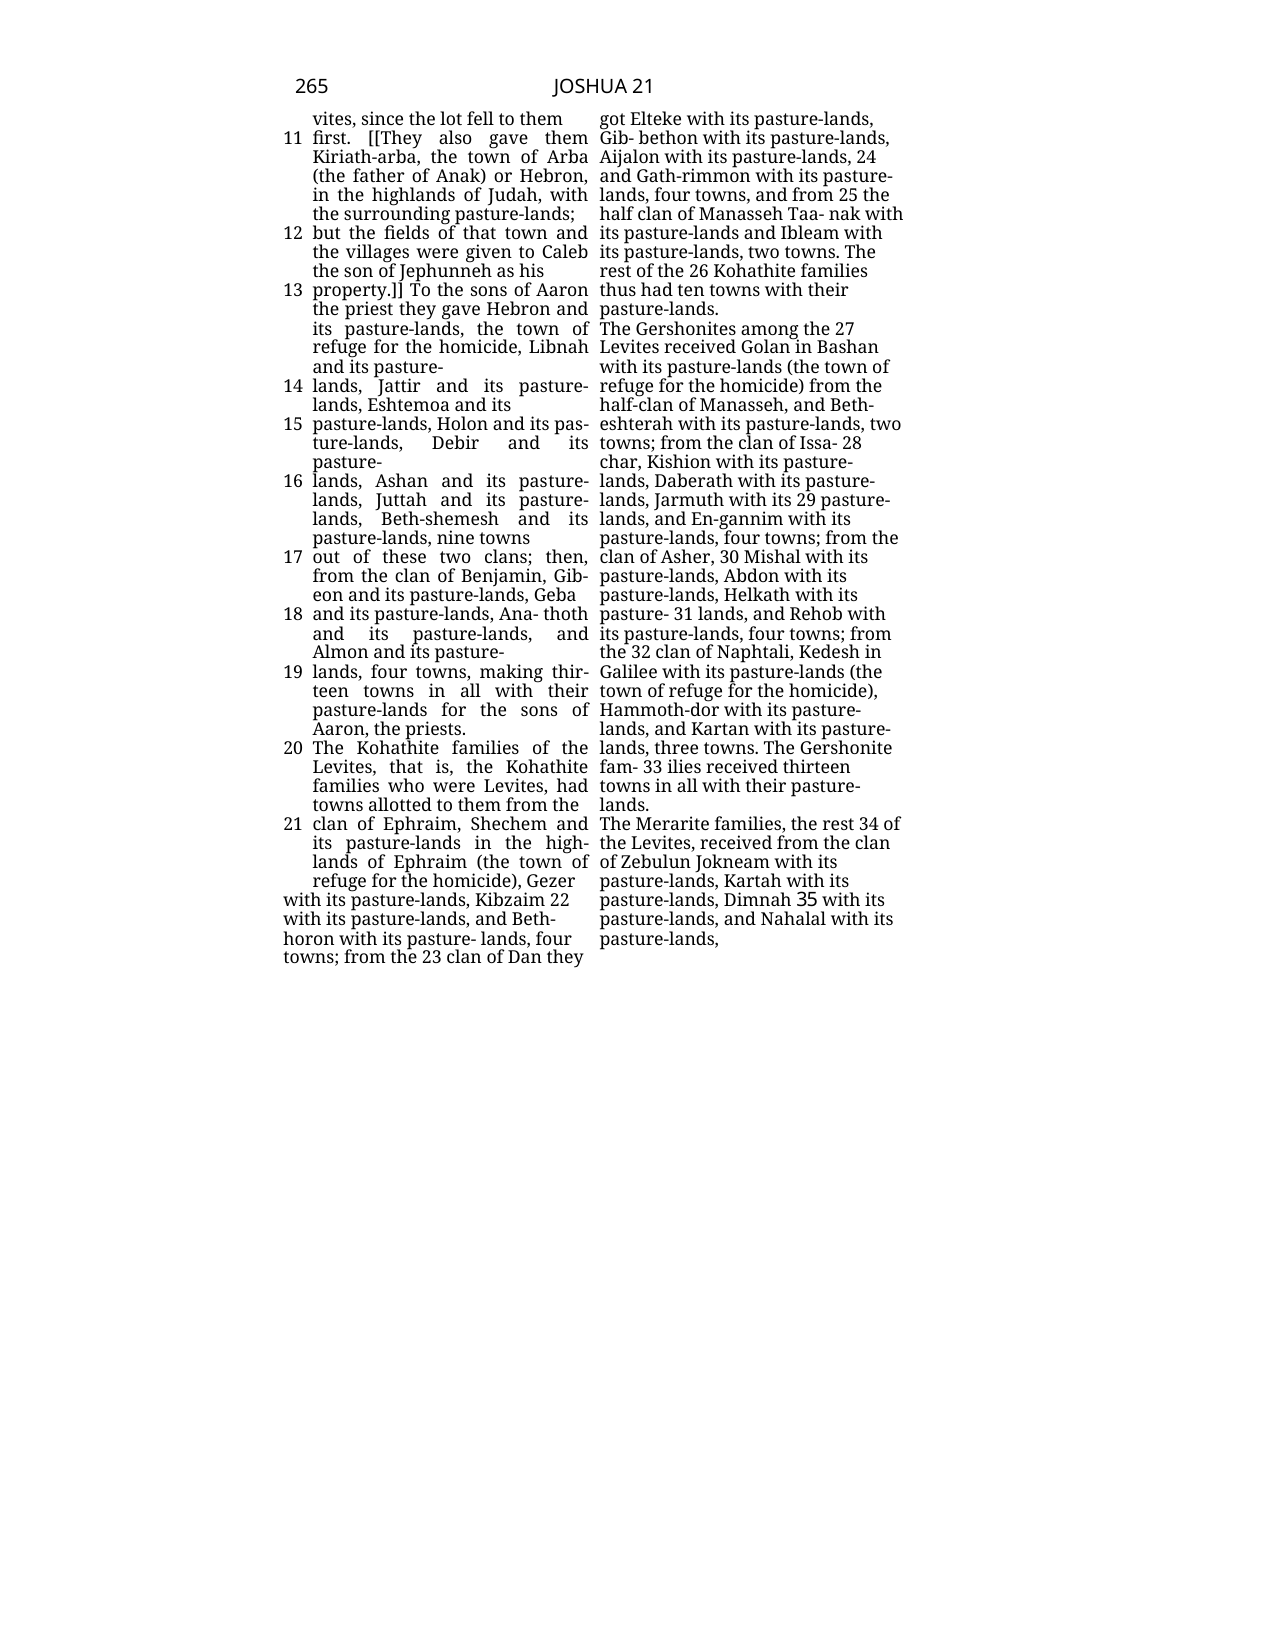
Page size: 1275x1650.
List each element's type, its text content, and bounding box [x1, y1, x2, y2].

list pasture-lands, Holon and its pas­ture-lands, Debir and its pasture- [283, 415, 589, 472]
list and its pasture-lands, Ana- thoth and its pasture-lands, and Almon and its pasture- [283, 606, 589, 663]
list lands, four towns, making thir­teen towns in all with their pasture-lands for the sons of Aaron, the priests. [283, 663, 589, 739]
list clan of Ephraim, Shechem and its pasture-lands in the high­lands of Ephraim (the town of refuge for the homicide), Gezer [283, 815, 589, 892]
list The Kohathite families of the Levites, that is, the Kohathite families who were Levites, had towns allotted to them from the [283, 739, 589, 815]
list vites, since the lot fell to them [283, 110, 589, 129]
list property.]] To the sons of Aaron the priest they gave Hebron and its pasture-lands, the town of refuge for the homi­cide, Libnah and its pasture- [283, 282, 589, 377]
text got Elteke with its pasture-lands, Gib- bethon with its pasture-lands, Aijalon with its pasture-lands, 24 and Gath-rimmon with its pas­ture-lands, four towns, and from 25 the half clan of Manasseh Taa- nak with its pasture-lands and Ibleam with its pasture-lands, two towns. The rest of the 26 Kohathite families thus had ten towns with their pasture-lands. [599, 110, 905, 320]
list lands, Jattir and its pasture- lands, Eshtemoa and its [283, 377, 589, 415]
list but the fields of that town and the villages were given to Caleb the son of Jephunneh as his [283, 224, 589, 282]
list lands, Ashan and its pas­ture-lands, Juttah and its pasture-lands, Beth-shemesh and its pasture-lands, nine towns [283, 472, 589, 548]
text The Gershonites among the 27 Levites received Golan in Bashan with its pasture-lands (the town of refuge for the homicide) from the half-clan of Manasseh, and Beth-eshterah with its pasture-lands, two towns; from the clan of Issa- 28 char, Kishion with its pasture- lands, Daberath with its pas­ture-lands, Jarmuth with its 29 pasture-lands, and En-gannim with its pasture-lands, four towns; from the clan of Asher, 30 Mishal with its pasture-lands, Abdon with its pasture-lands, Helkath with its pasture- 31 lands, and Rehob with its pas­ture-lands, four towns; from the 32 clan of Naphtali, Kedesh in Galilee with its pasture-lands (the town of refuge for the homicide), Hammoth-dor with its pasture-lands, and Kartan with its pasture-lands, three towns. The Gershonite fam- 33 ilies received thirteen towns in all with their pasture-lands. [599, 320, 905, 815]
text with its pasture-lands, Kibzaim 22 with its pasture-lands, and Beth-horon with its pasture- lands, four towns; from the 23 clan of Dan they [283, 892, 589, 968]
list out of these two clans; then, from the clan of Benjamin, Gib- eon and its pasture-lands, Geba [283, 548, 589, 606]
list first. [[They also gave them Kiriath-arba, the town of Arba (the father of Anak) or Hebron, in the highlands of Judah, with the surrounding pasture-lands; [283, 129, 589, 224]
text The Merarite families, the rest 34 of the Levites, received from the clan of Zebulun Jokneam with its pasture-lands, Kartah with its pasture-lands, Dimnah 35 with its pasture-lands, and Nahalal with its pasture-lands, [599, 815, 905, 949]
